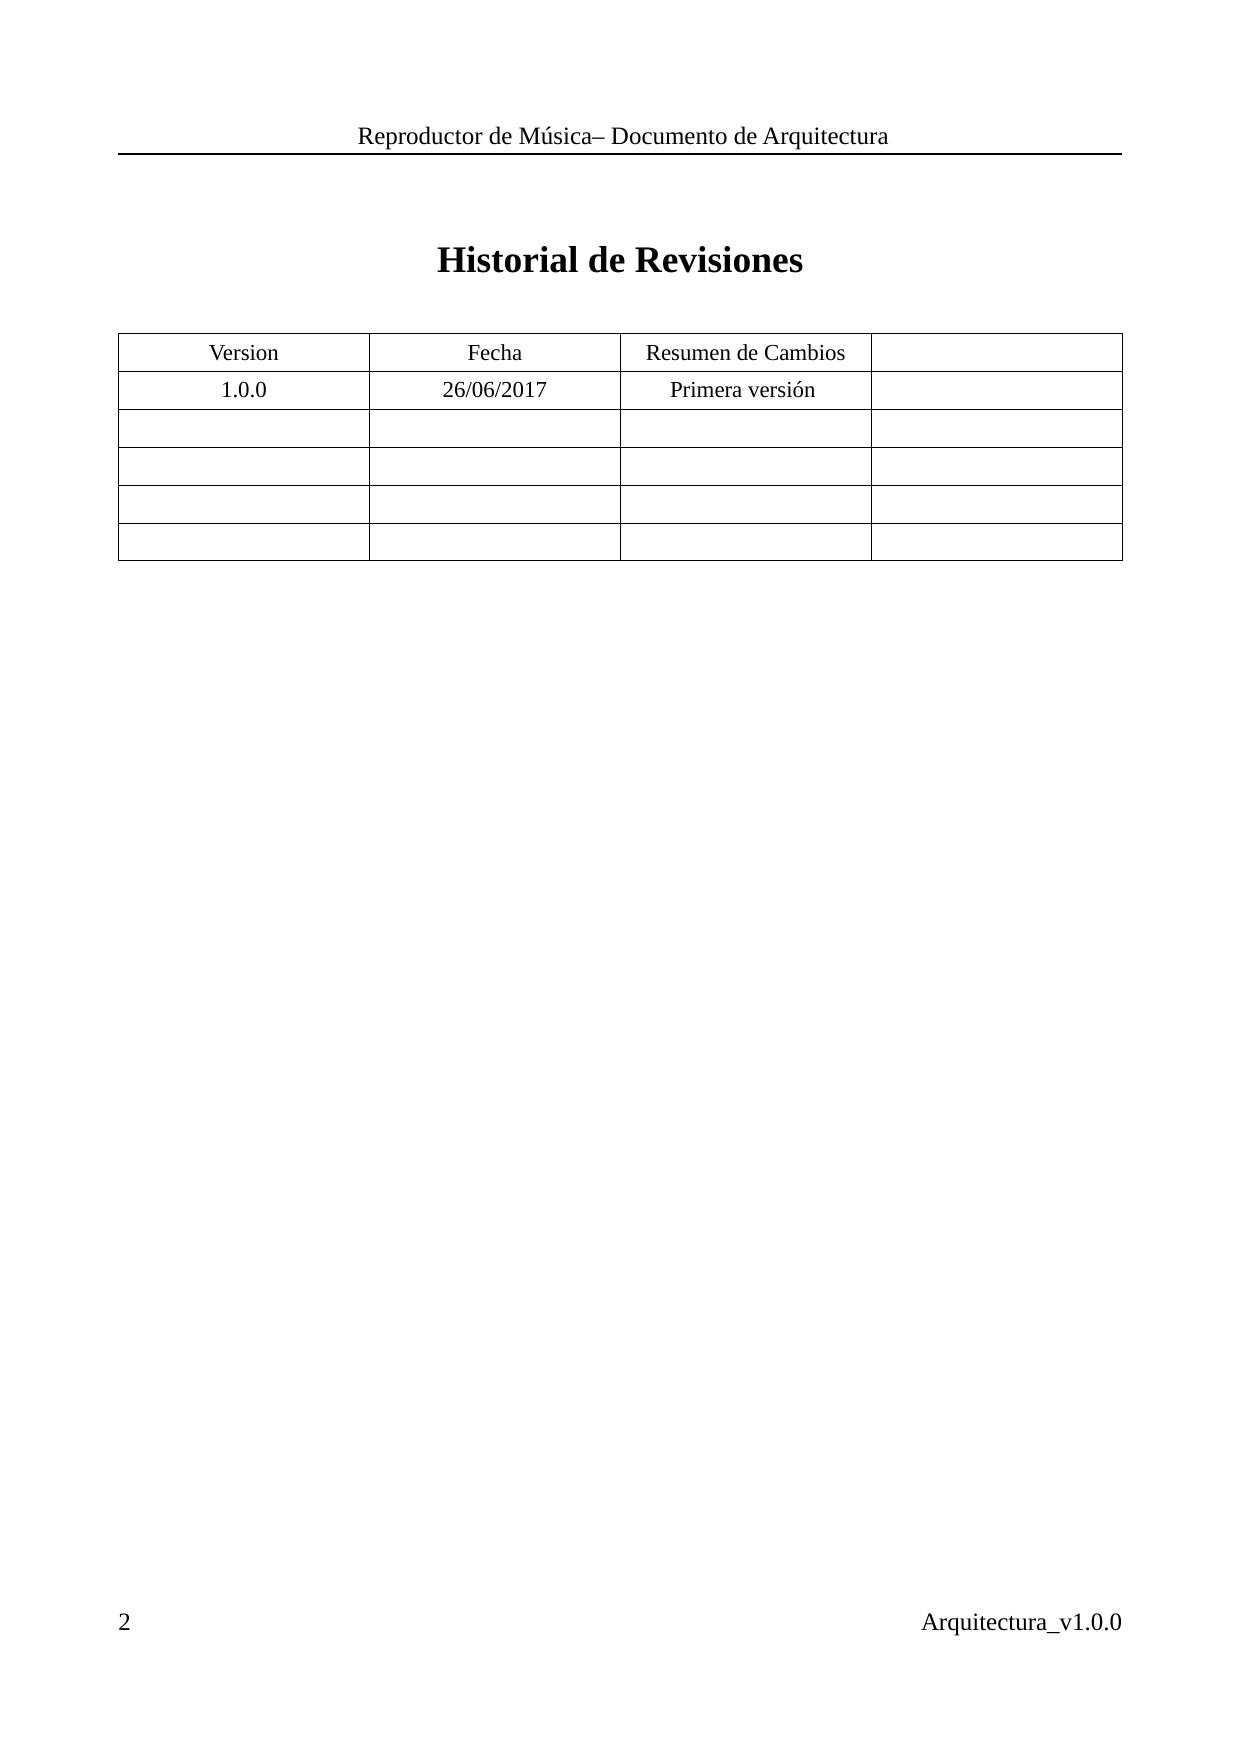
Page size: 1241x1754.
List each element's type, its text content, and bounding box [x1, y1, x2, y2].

table_cell [872, 524, 1122, 560]
table_header Version [119, 334, 369, 371]
table_cell Primera versión [621, 372, 871, 409]
table_cell [370, 448, 620, 484]
table_cell [872, 486, 1122, 522]
table_cell [872, 372, 1122, 409]
table_cell [119, 524, 369, 560]
table_cell [119, 486, 369, 522]
table_cell [621, 486, 871, 522]
table_header Fecha [370, 334, 620, 371]
table_cell [872, 448, 1122, 484]
table_cell [119, 448, 369, 484]
table_cell [370, 524, 620, 560]
table_cell 26/06/2017 [370, 372, 620, 409]
table_cell [872, 410, 1122, 447]
table_cell [621, 524, 871, 560]
table_cell [370, 486, 620, 522]
table_header [872, 334, 1122, 371]
table_cell 1.0.0 [119, 372, 369, 409]
table_cell [621, 410, 871, 447]
table_cell [621, 448, 871, 484]
table_cell [119, 410, 369, 447]
table_cell [370, 410, 620, 447]
table_header Resumen de Cambios [621, 334, 871, 371]
text Historial de Revisiones [118, 237, 1122, 280]
